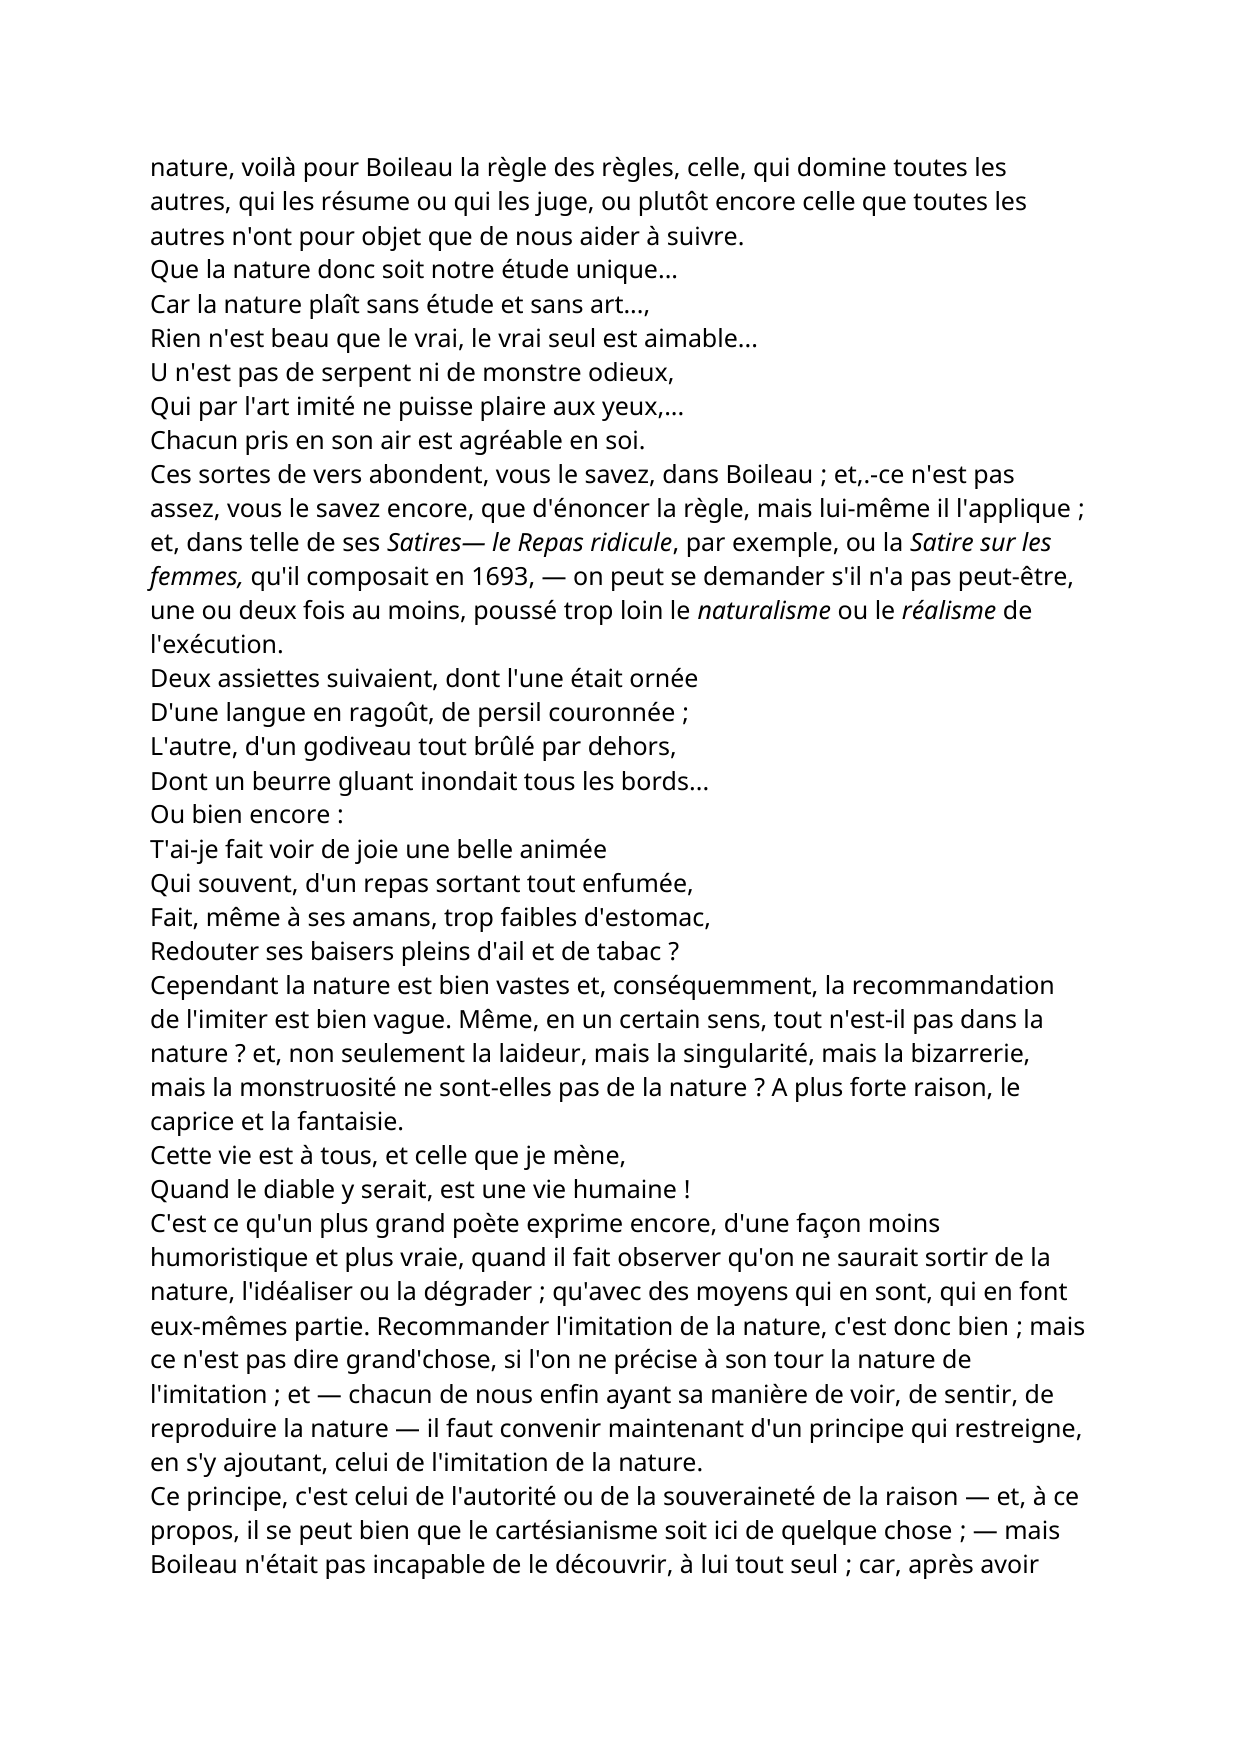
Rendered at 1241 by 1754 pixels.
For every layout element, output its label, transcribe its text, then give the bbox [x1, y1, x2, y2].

text Ou bien encore : [150, 797, 1091, 831]
text Que la nature donc soit notre étude unique... [150, 252, 1091, 286]
text Quand le diable y serait, est une vie humaine ! [150, 1172, 1091, 1206]
text L'autre, d'un godiveau tout brûlé par dehors, [150, 729, 1091, 763]
text Qui par l'art imité ne puisse plaire aux yeux,... [150, 388, 1091, 422]
text Car la nature plaît sans étude et sans art..., [150, 286, 1091, 320]
text Ce principe, c'est celui de l'autorité ou de la souveraineté de la raison — et, à ce propos, il se peut bien que le cartésianisme soit ici de quelque chose ; — mais Boileau n'était pas incapable de le découvrir, à lui tout seul ; car, après avoir [150, 1478, 1091, 1581]
text Rien n'est beau que le vrai, le vrai seul est aimable... [150, 320, 1091, 354]
text Cependant la nature est bien vastes et, conséquemment, la recommandation de l'imiter est bien vague. Même, en un certain sens, tout n'est-il pas dans la nature ? et, non seulement la laideur, mais la singularité, mais la bizarrerie, mais la monstruosité ne sont-elles pas de la nature ? A plus forte raison, le caprice et la fantaisie. [150, 967, 1091, 1138]
text D'une langue en ragoût, de persil couronnée ; [150, 695, 1091, 729]
text U n'est pas de serpent ni de monstre odieux, [150, 354, 1091, 388]
text Chacun pris en son air est agréable en soi. [150, 422, 1091, 457]
text nature, voilà pour Boileau la règle des règles, celle, qui domine toutes les autres, qui les résume ou qui les juge, ou plutôt encore celle que toutes les autres n'ont pour objet que de nous aider à suivre. [150, 150, 1091, 252]
text Deux assiettes suivaient, dont l'une était ornée [150, 661, 1091, 695]
text Cette vie est à tous, et celle que je mène, [150, 1138, 1091, 1172]
text Qui souvent, d'un repas sortant tout enfumée, [150, 865, 1091, 899]
text Ces sortes de vers abondent, vous le savez, dans Boileau ; et,.-ce n'est pas assez, vous le savez encore, que d'énoncer la règle, mais lui-même il l'applique ; et, dans telle de ses Satires— le Repas ridicule, par exemple, ou la Satire sur les femmes, qu'il composait en 1693, — on peut se demander s'il n'a pas peut-être, une ou deux fois au moins, poussé trop loin le naturalisme ou le réalisme de l'exécution. [150, 457, 1091, 661]
text Redouter ses baisers pleins d'ail et de tabac ? [150, 933, 1091, 967]
text Dont un beurre gluant inondait tous les bords... [150, 763, 1091, 797]
text Fait, même à ses amans, trop faibles d'estomac, [150, 899, 1091, 933]
text C'est ce qu'un plus grand poète exprime encore, d'une façon moins humoristique et plus vraie, quand il fait observer qu'on ne saurait sortir de la nature, l'idéaliser ou la dégrader ; qu'avec des moyens qui en sont, qui en font eux-mêmes partie. Recommander l'imitation de la nature, c'est donc bien ; mais ce n'est pas dire grand'chose, si l'on ne précise à son tour la nature de l'imitation ; et — chacun de nous enfin ayant sa manière de voir, de sentir, de reproduire la nature — il faut convenir maintenant d'un principe qui restreigne, en s'y ajoutant, celui de l'imitation de la nature. [150, 1206, 1091, 1478]
text T'ai-je fait voir de joie une belle animée [150, 831, 1091, 865]
